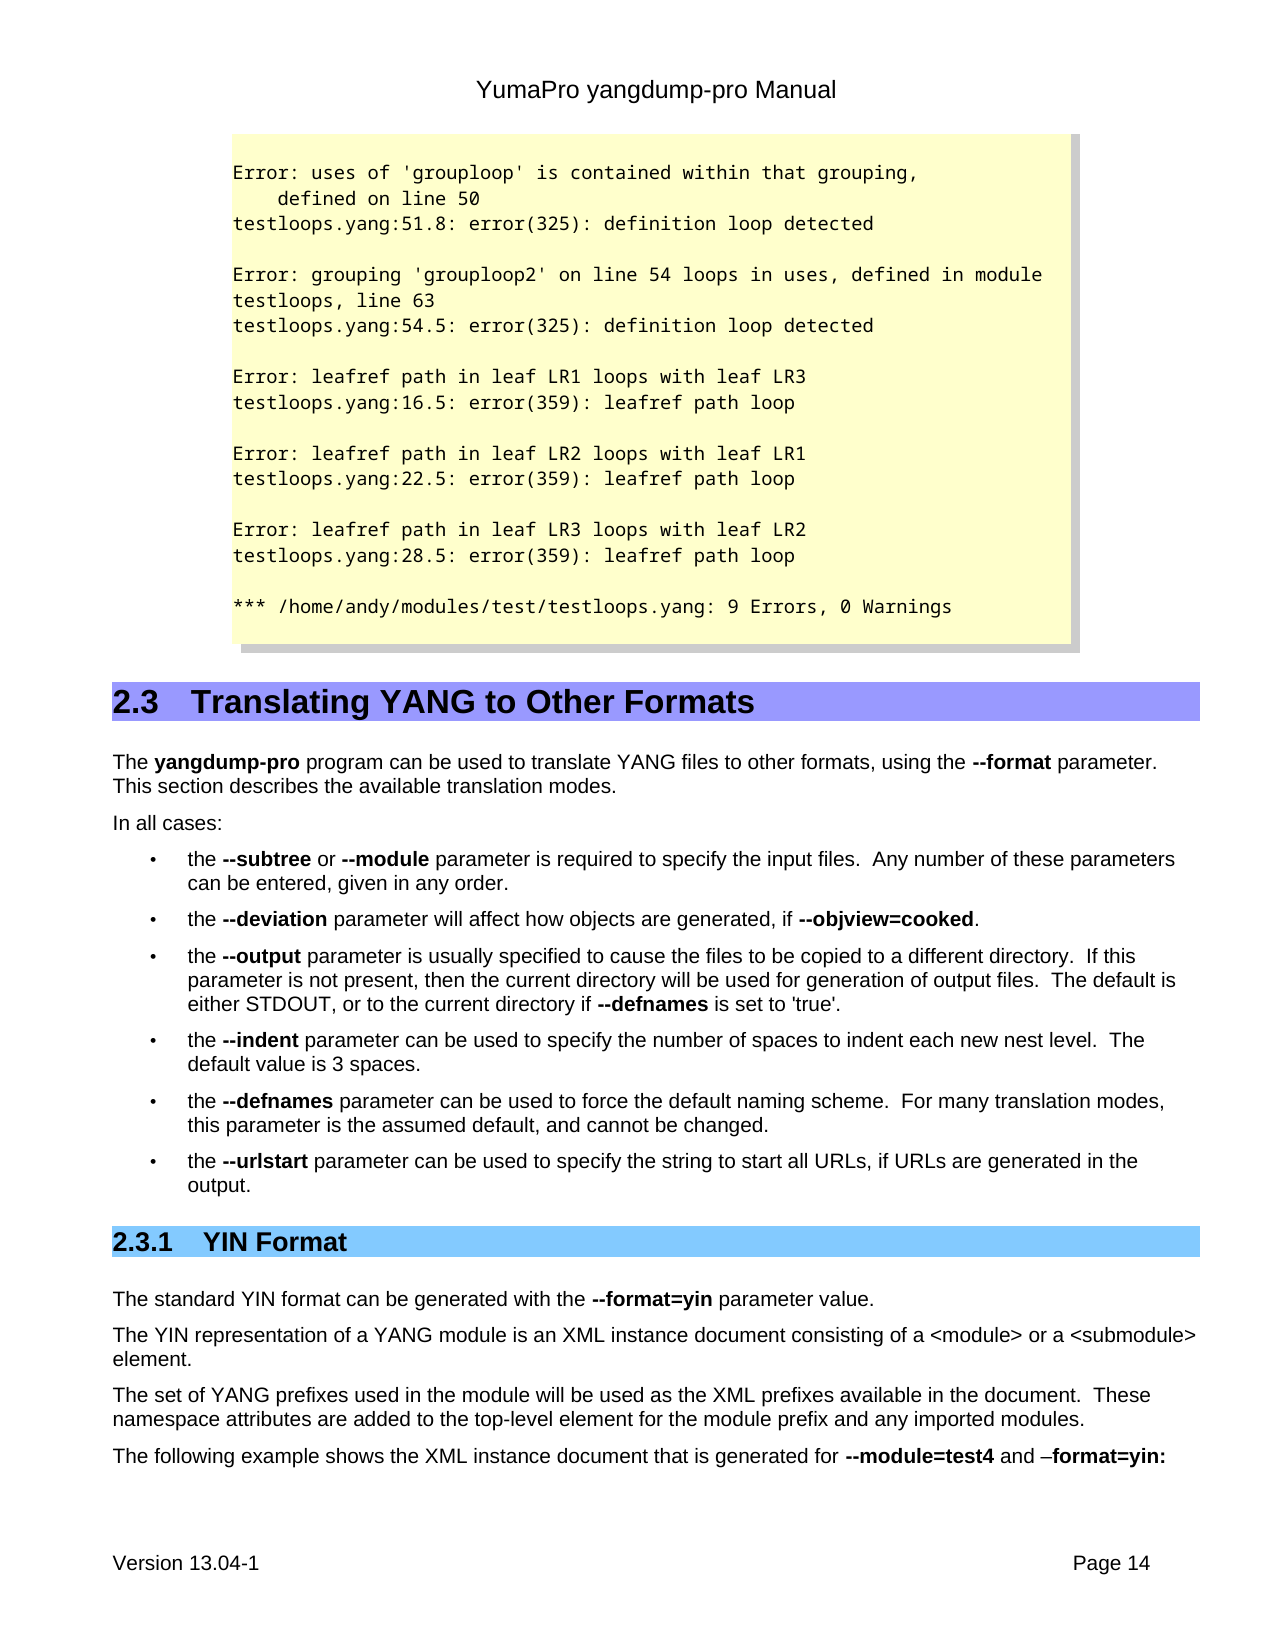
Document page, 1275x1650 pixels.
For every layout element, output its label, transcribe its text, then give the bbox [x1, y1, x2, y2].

list the --subtree or --module parameter is required to specify the input files. Any number of these parameters can be entered, given in any order. [150, 847, 1200, 895]
text testloops.yang:16.5: error(359): leafref path loop [232, 389, 1071, 414]
text *** /home/andy/modules/test/testloops.yang: 9 Errors, 0 Warnings [232, 593, 1071, 619]
text testloops.yang:28.5: error(359): leafref path loop [232, 542, 1071, 568]
text In all cases: [112, 810, 1200, 834]
text testloops.yang:51.8: error(325): definition loop detected [232, 210, 1071, 236]
subtitle Translating YANG to Other Formats [112, 682, 1200, 721]
text testloops.yang:22.5: error(359): leafref path loop [232, 466, 1071, 491]
text Error: leafref path in leaf LR2 loops with leaf LR1 [232, 440, 1071, 466]
text Error: grouping 'grouploop2' on line 54 loops in uses, defined in module testloops, line 63 [232, 261, 1071, 312]
list the --output parameter is usually specified to cause the files to be copied to a different directory. If this parameter is not present, then the current directory will be used for generation of output files. The default is either STDOUT, or to the current directory if --defnames is set to 'true'. [150, 944, 1200, 1016]
text The set of YANG prefixes used in the module will be used as the XML prefixes available in the document. These namespace attributes are added to the top-level element for the module prefix and any imported modules. [112, 1383, 1200, 1431]
text Error: leafref path in leaf LR3 loops with leaf LR2 [232, 517, 1071, 542]
text Error: uses of 'grouploop' is contained within that grouping, defined on line 50 [232, 159, 1071, 210]
list the --defnames parameter can be used to force the default naming scheme. For many translation modes, this parameter is the assumed default, and cannot be changed. [150, 1088, 1200, 1136]
list the --deviation parameter will affect how objects are generated, if --objview=cooked. [150, 907, 1200, 931]
text testloops.yang:54.5: error(325): definition loop detected [232, 312, 1071, 338]
list the --urlstart parameter can be used to specify the string to start all URLs, if URLs are generated in the output. [150, 1149, 1200, 1197]
list the --indent parameter can be used to specify the number of spaces to indent each new nest level. The default value is 3 spaces. [150, 1028, 1200, 1076]
text The YIN representation of a YANG module is an XML instance document consisting of a <module> or a <submodule> element. [112, 1323, 1200, 1371]
text The yangdump-pro program can be used to translate YANG files to other formats, using the --format parameter. This section describes the available translation modes. [112, 750, 1200, 798]
text Error: leafref path in leaf LR1 loops with leaf LR3 [232, 363, 1071, 389]
text The following example shows the XML instance document that is generated for --module=test4 and –format=yin: [112, 1444, 1200, 1492]
subtitle YIN Format [112, 1226, 1200, 1257]
text The standard YIN format can be generated with the --format=yin parameter value. [112, 1286, 1200, 1310]
